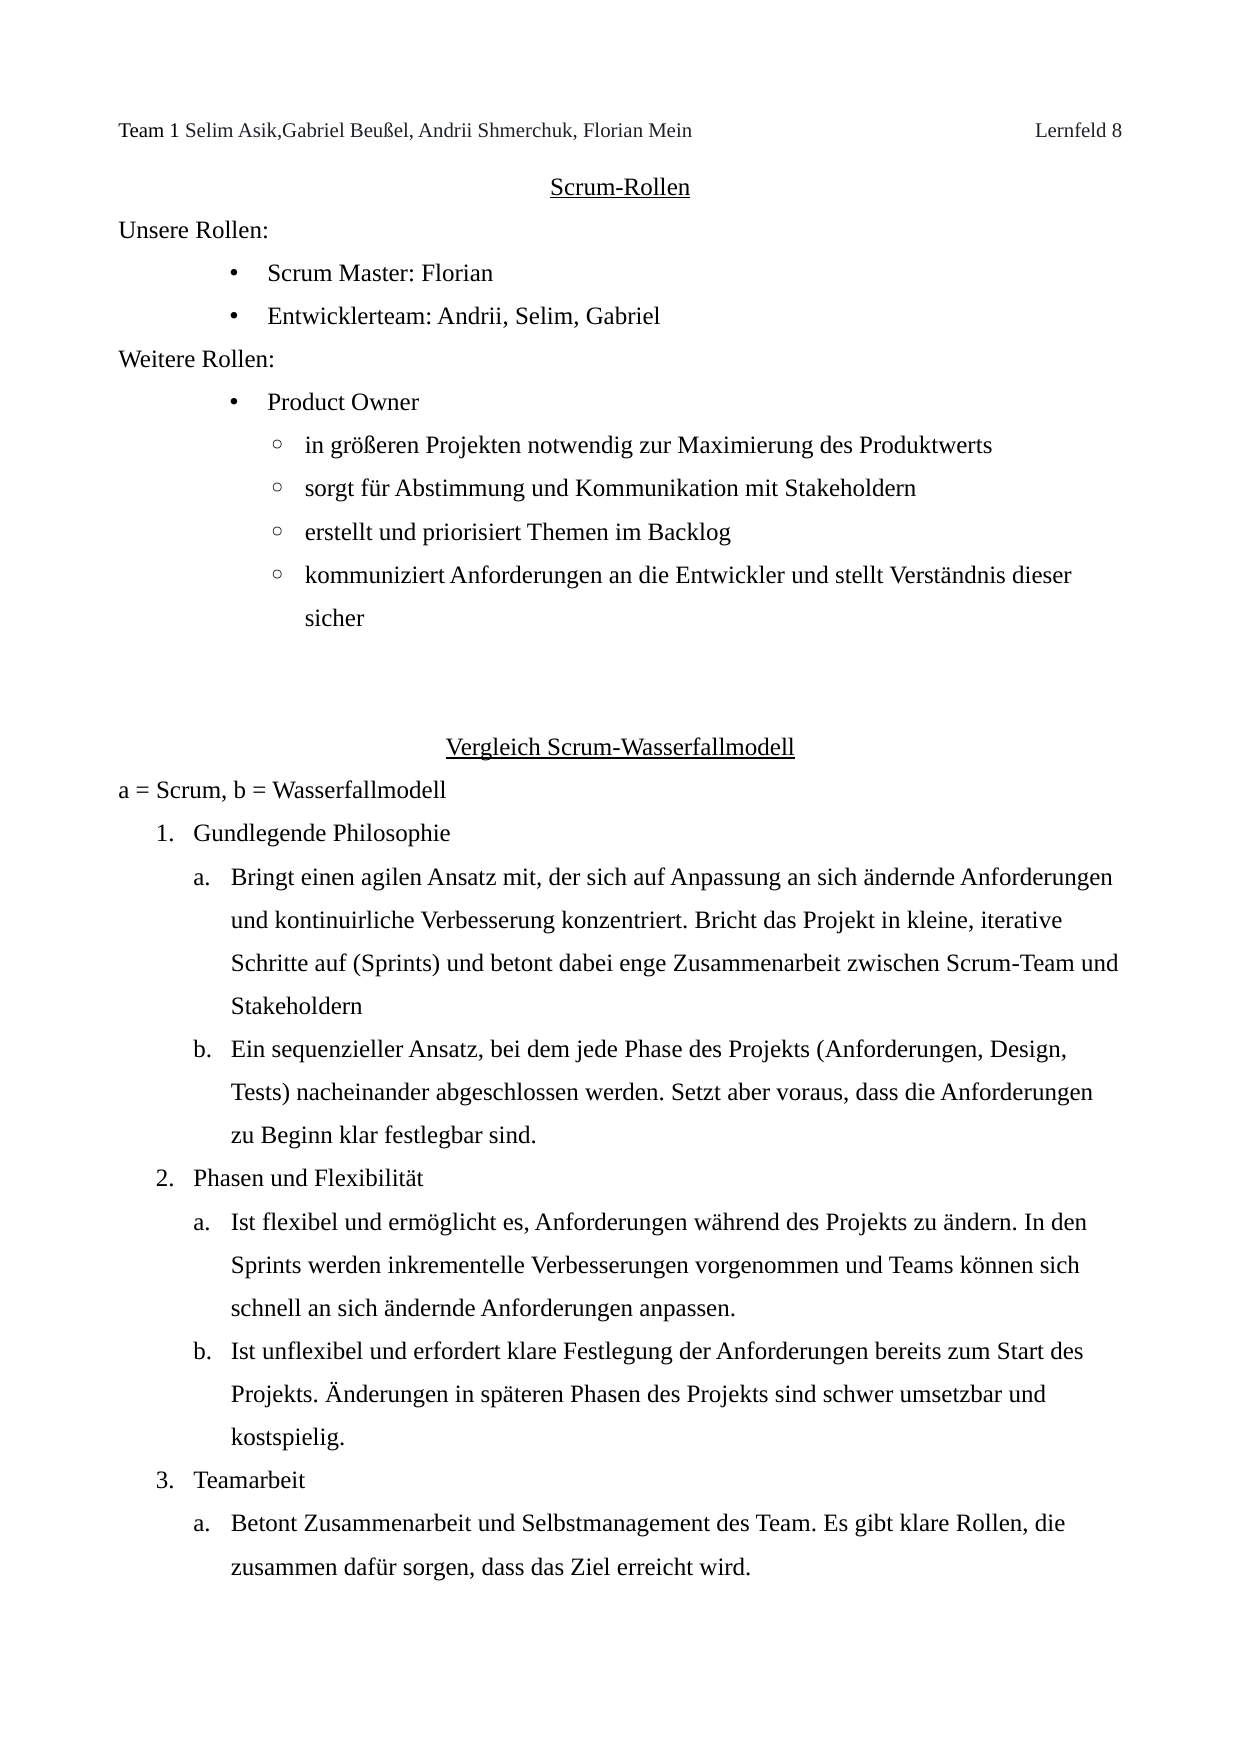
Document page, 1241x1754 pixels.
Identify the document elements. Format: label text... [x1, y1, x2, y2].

text Weitere Rollen: [118, 344, 1122, 373]
list Bringt einen agilen Ansatz mit, der sich auf Anpassung an sich ändernde Anforderungen und kontinuirliche Verbesserung konzentriert. Bricht das Projekt in kleine, iterative Schritte auf (Sprints) und betont dabei enge Zusammenarbeit zwischen Scrum-Team und Stakeholdern [193, 862, 1122, 1020]
text Vergleich Scrum-Wasserfallmodell [118, 732, 1122, 761]
list Betont Zusammenarbeit und Selbstmanagement des Team. Es gibt klare Rollen, die zusammen dafür sorgen, dass das Ziel erreicht wird. [193, 1508, 1122, 1580]
list Ein sequenzieller Ansatz, bei dem jede Phase des Projekts (Anforderungen, Design, Tests) nacheinander abgeschlossen werden. Setzt aber voraus, dass die Anforderungen zu Beginn klar festlegbar sind. [193, 1034, 1122, 1149]
list Product Owner [229, 387, 1122, 416]
list Teamarbeit [156, 1465, 1122, 1494]
list Gundlegende Philosophie [156, 818, 1122, 847]
list sorgt für Abstimmung und Kommunikation mit Stakeholdern [267, 473, 1122, 502]
list Ist flexibel und ermöglicht es, Anforderungen während des Projekts zu ändern. In den Sprints werden inkrementelle Verbesserungen vorgenommen und Teams können sich schnell an sich ändernde Anforderungen anpassen. [193, 1207, 1122, 1322]
list Scrum Master: Florian [229, 258, 1122, 287]
list Ist unflexibel und erfordert klare Festlegung der Anforderungen bereits zum Start des Projekts. Änderungen in späteren Phasen des Projekts sind schwer umsetzbar und kostspielig. [193, 1336, 1122, 1451]
list erstellt und priorisiert Themen im Backlog [267, 517, 1122, 545]
list kommuniziert Anforderungen an die Entwickler und stellt Verständnis dieser sicher [267, 560, 1122, 632]
list Entwicklerteam: Andrii, Selim, Gabriel [229, 301, 1122, 330]
list in größeren Projekten notwendig zur Maximierung des Produktwerts [267, 430, 1122, 459]
text Scrum-Rollen [118, 172, 1122, 200]
text a = Scrum, b = Wasserfallmodell [118, 775, 1122, 804]
text Unsere Rollen: [118, 215, 1122, 243]
list Phasen und Flexibilität [156, 1163, 1122, 1192]
